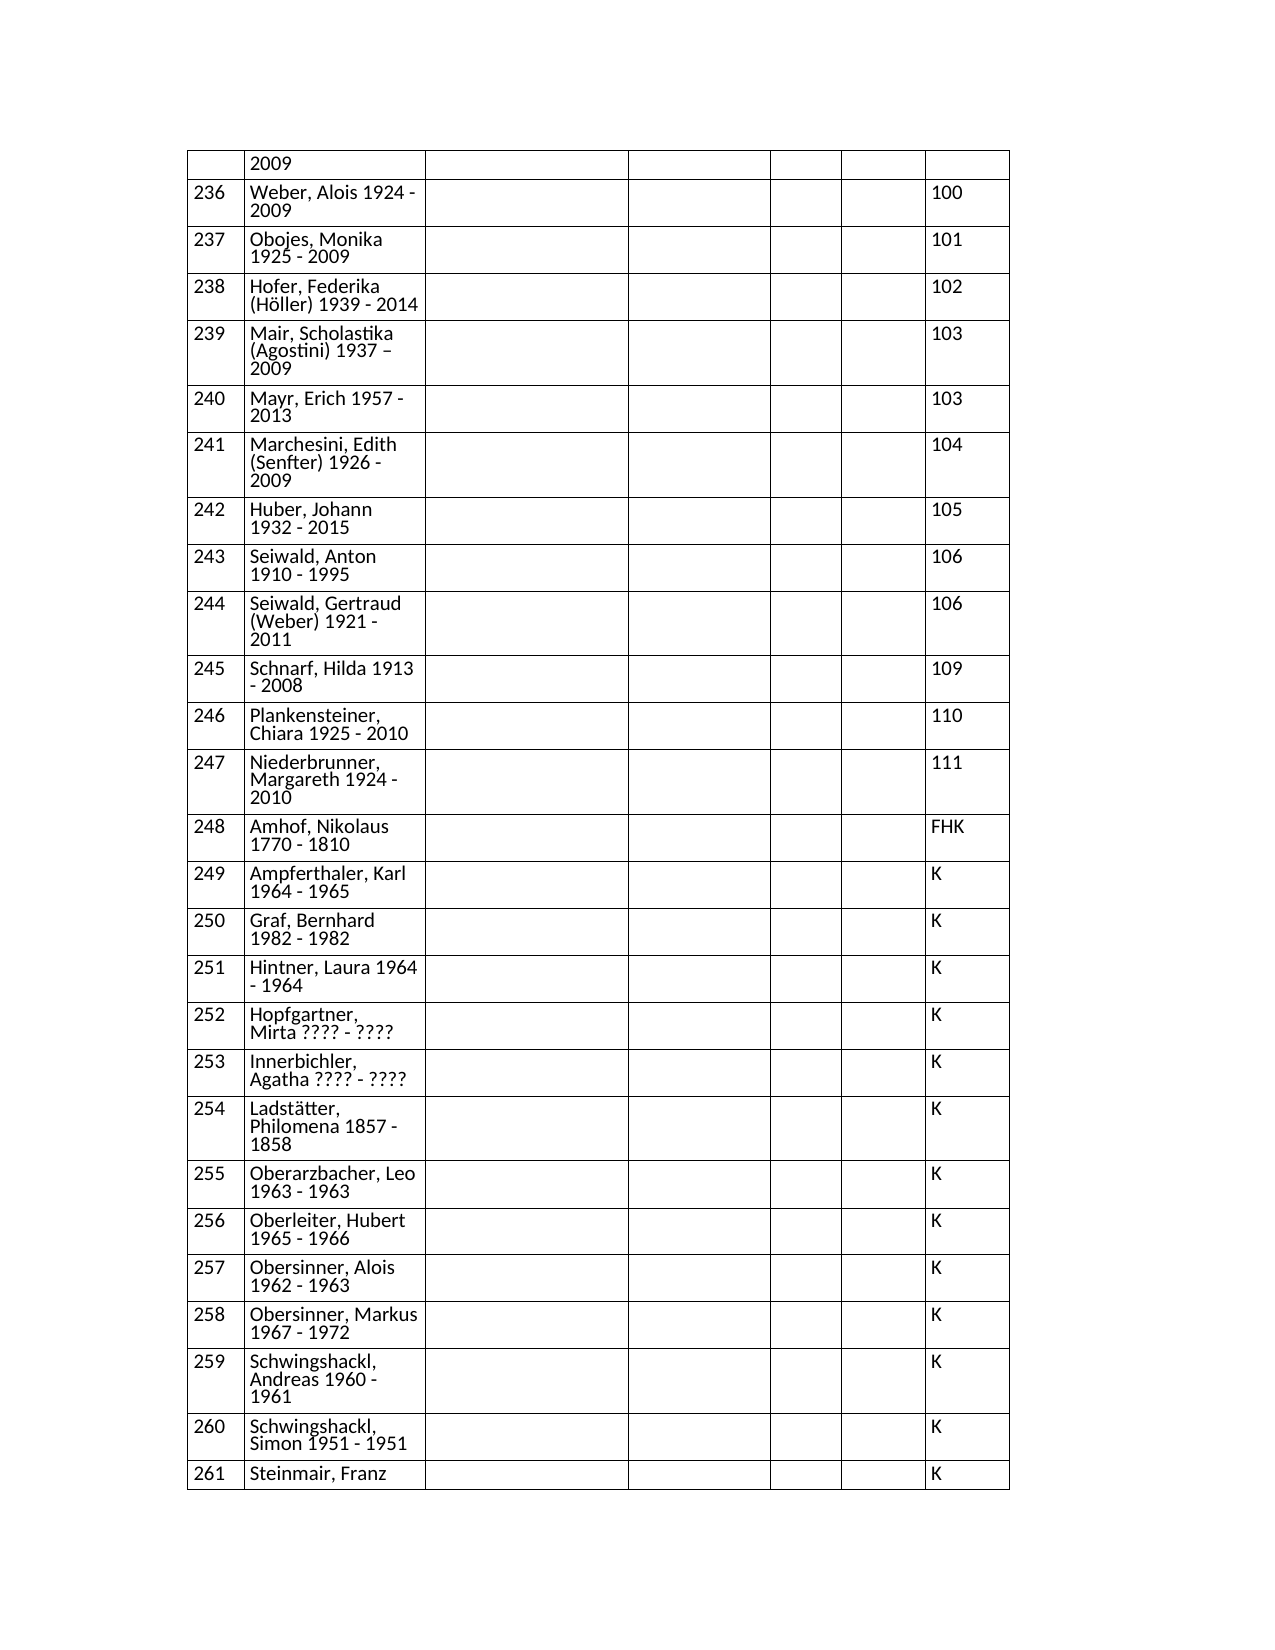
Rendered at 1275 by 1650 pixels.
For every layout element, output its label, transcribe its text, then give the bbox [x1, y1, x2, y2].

table_cell 102 [926, 274, 1009, 320]
table_cell [426, 1097, 628, 1160]
table_cell [426, 180, 628, 226]
table_cell [629, 1097, 770, 1160]
table_cell [426, 1003, 628, 1049]
table_cell [629, 498, 770, 543]
table_cell [629, 592, 770, 655]
table_cell K [926, 862, 1009, 908]
table_cell 251 [188, 956, 244, 1002]
table_cell [426, 909, 628, 955]
table_cell 261 [188, 1461, 244, 1489]
table_cell Schwingshackl, Simon 1951 - 1951 [245, 1414, 425, 1460]
table_cell [629, 227, 770, 273]
table_cell 103 [926, 321, 1009, 385]
table_cell Hofer, Federika (Höller) 1939 - 2014 [245, 274, 425, 320]
table_cell [771, 1461, 841, 1489]
table_cell [629, 1209, 770, 1254]
table_cell 242 [188, 498, 244, 543]
table_cell [842, 956, 925, 1002]
table_cell [842, 151, 925, 179]
table_cell Innerbichler, Agatha ???? - ???? [245, 1050, 425, 1096]
table_cell [771, 1414, 841, 1460]
table_cell [629, 1461, 770, 1489]
table_cell [426, 815, 628, 861]
table_cell [842, 862, 925, 908]
table_cell [629, 1003, 770, 1049]
table_cell [629, 1255, 770, 1301]
table_cell 256 [188, 1209, 244, 1254]
table_cell 249 [188, 862, 244, 908]
table_cell K [926, 1003, 1009, 1049]
table_cell [629, 909, 770, 955]
table_cell 254 [188, 1097, 244, 1160]
table_cell 240 [188, 386, 244, 432]
table_cell [426, 274, 628, 320]
table_cell [771, 909, 841, 955]
table_cell [426, 1050, 628, 1096]
table_cell [629, 703, 770, 749]
table_cell [771, 274, 841, 320]
table_cell 247 [188, 750, 244, 814]
table_cell Seiwald, Anton 1910 - 1995 [245, 545, 425, 591]
table_cell 106 [926, 545, 1009, 591]
table_cell [842, 274, 925, 320]
table_cell [426, 1255, 628, 1301]
table_cell [842, 545, 925, 591]
table_cell 106 [926, 592, 1009, 655]
table_cell [426, 433, 628, 497]
table_cell 259 [188, 1349, 244, 1413]
table_cell K [926, 1461, 1009, 1489]
table_cell [629, 956, 770, 1002]
table_cell [629, 1349, 770, 1413]
table_cell [426, 1302, 628, 1348]
table_cell [771, 1003, 841, 1049]
table_cell [771, 750, 841, 814]
table_cell Mayr, Erich 1957 - 2013 [245, 386, 425, 432]
table_cell [426, 1414, 628, 1460]
table_cell K [926, 1161, 1009, 1207]
table_cell [188, 151, 244, 179]
table_cell 111 [926, 750, 1009, 814]
table_cell [771, 1302, 841, 1348]
table_cell [842, 656, 925, 702]
table_cell Hopfgartner, Mirta ???? - ???? [245, 1003, 425, 1049]
table_cell 257 [188, 1255, 244, 1301]
table_cell [426, 227, 628, 273]
table_cell [842, 1461, 925, 1489]
table_cell [771, 1161, 841, 1207]
table_cell Mair, Scholastika (Agostini) 1937 – 2009 [245, 321, 425, 385]
table_cell Weber, Alois 1924 - 2009 [245, 180, 425, 226]
table_cell [842, 433, 925, 497]
table_cell Seiwald, Gertraud (Weber) 1921 - 2011 [245, 592, 425, 655]
table_cell [771, 1255, 841, 1301]
table_cell [842, 1050, 925, 1096]
table_cell 110 [926, 703, 1009, 749]
table_cell [771, 227, 841, 273]
table_cell [771, 862, 841, 908]
table_cell [771, 151, 841, 179]
table_cell 105 [926, 498, 1009, 543]
table_cell 236 [188, 180, 244, 226]
table_cell 239 [188, 321, 244, 385]
table_cell [629, 274, 770, 320]
table_cell - 2009 [245, 151, 425, 179]
table_cell K [926, 1097, 1009, 1160]
table_cell [771, 1097, 841, 1160]
table_cell 252 [188, 1003, 244, 1049]
table_cell 255 [188, 1161, 244, 1207]
table_cell [426, 656, 628, 702]
table_cell [771, 386, 841, 432]
table_cell [771, 703, 841, 749]
table_cell [771, 656, 841, 702]
table_cell 109 [926, 656, 1009, 702]
table_cell [426, 1209, 628, 1254]
table_cell K [926, 1349, 1009, 1413]
table_cell [629, 750, 770, 814]
table_cell [842, 1209, 925, 1254]
table_cell 250 [188, 909, 244, 955]
table_cell [771, 815, 841, 861]
table_cell [842, 1255, 925, 1301]
table_cell [842, 1097, 925, 1160]
table_cell [629, 386, 770, 432]
table_cell [629, 862, 770, 908]
table_cell K [926, 1302, 1009, 1348]
table_cell [771, 545, 841, 591]
table_cell [842, 1349, 925, 1413]
table_cell K [926, 1255, 1009, 1301]
table_cell Plankensteiner, Chiara 1925 - 2010 [245, 703, 425, 749]
table_cell K [926, 1209, 1009, 1254]
table_cell [426, 750, 628, 814]
table_cell [629, 1302, 770, 1348]
table_cell [426, 862, 628, 908]
table_cell 101 [926, 227, 1009, 273]
table_cell Marchesini, Edith (Senfter) 1926 - 2009 [245, 433, 425, 497]
table_cell [926, 151, 1009, 179]
table_cell Schnarf, Hilda 1913 - 2008 [245, 656, 425, 702]
table_cell [771, 498, 841, 543]
table_cell [426, 151, 628, 179]
table_cell Huber, Johann 1932 - 2015 [245, 498, 425, 543]
table_cell [842, 498, 925, 543]
table_cell K [926, 1050, 1009, 1096]
table_cell [426, 498, 628, 543]
table_cell [842, 1302, 925, 1348]
table_cell [771, 956, 841, 1002]
table_cell 245 [188, 656, 244, 702]
table_cell [426, 545, 628, 591]
table_cell 260 [188, 1414, 244, 1460]
table_cell [771, 1209, 841, 1254]
table_cell [771, 1349, 841, 1413]
table_cell [629, 1161, 770, 1207]
table_cell [629, 151, 770, 179]
table_cell [842, 815, 925, 861]
table_cell [842, 1003, 925, 1049]
table_cell [629, 321, 770, 385]
table_cell [629, 545, 770, 591]
table_cell 237 [188, 227, 244, 273]
table_cell FHK [926, 815, 1009, 861]
table_cell [426, 1161, 628, 1207]
table_cell [842, 592, 925, 655]
table_cell [629, 180, 770, 226]
table_cell Steinmair, Franz [245, 1461, 425, 1489]
table_cell Oberleiter, Hubert 1965 - 1966 [245, 1209, 425, 1254]
table_cell 258 [188, 1302, 244, 1348]
table_cell 241 [188, 433, 244, 497]
table_cell [842, 321, 925, 385]
table_cell [426, 321, 628, 385]
table_cell [629, 815, 770, 861]
table_cell 100 [926, 180, 1009, 226]
table_cell [426, 386, 628, 432]
table_cell K [926, 1414, 1009, 1460]
table_cell 246 [188, 703, 244, 749]
table_cell [771, 1050, 841, 1096]
table_cell 104 [926, 433, 1009, 497]
table_cell [629, 433, 770, 497]
table_cell 103 [926, 386, 1009, 432]
table_cell [426, 1349, 628, 1413]
table_cell [842, 750, 925, 814]
table_cell Niederbrunner, Margareth 1924 - 2010 [245, 750, 425, 814]
table_cell Obersinner, Alois 1962 - 1963 [245, 1255, 425, 1301]
table_cell [426, 1461, 628, 1489]
table_cell [629, 1050, 770, 1096]
table_cell 253 [188, 1050, 244, 1096]
table_cell [842, 1161, 925, 1207]
table_cell [629, 1414, 770, 1460]
table_cell [771, 180, 841, 226]
table_cell [842, 180, 925, 226]
table_cell Graf, Bernhard 1982 - 1982 [245, 909, 425, 955]
table_cell [842, 227, 925, 273]
table_cell [426, 592, 628, 655]
table_cell [771, 433, 841, 497]
table_cell [842, 386, 925, 432]
table_cell Schwingshackl, Andreas 1960 - 1961 [245, 1349, 425, 1413]
table_cell Ladstätter, Philomena 1857 - 1858 [245, 1097, 425, 1160]
table_cell 243 [188, 545, 244, 591]
table_cell [771, 592, 841, 655]
table_cell Oberarzbacher, Leo 1963 - 1963 [245, 1161, 425, 1207]
table_cell [629, 656, 770, 702]
table_cell Hintner, Laura 1964 - 1964 [245, 956, 425, 1002]
table_cell 238 [188, 274, 244, 320]
table_cell 244 [188, 592, 244, 655]
table_cell [771, 321, 841, 385]
table_cell [842, 703, 925, 749]
table_cell K [926, 909, 1009, 955]
table_cell Amhof, Nikolaus 1770 - 1810 [245, 815, 425, 861]
table_cell [842, 909, 925, 955]
table_cell 248 [188, 815, 244, 861]
table_cell Ampferthaler, Karl 1964 - 1965 [245, 862, 425, 908]
table_cell [426, 703, 628, 749]
table_cell [842, 1414, 925, 1460]
table_cell Obersinner, Markus 1967 - 1972 [245, 1302, 425, 1348]
table_cell [426, 956, 628, 1002]
table_cell K [926, 956, 1009, 1002]
table_cell Obojes, Monika 1925 - 2009 [245, 227, 425, 273]
